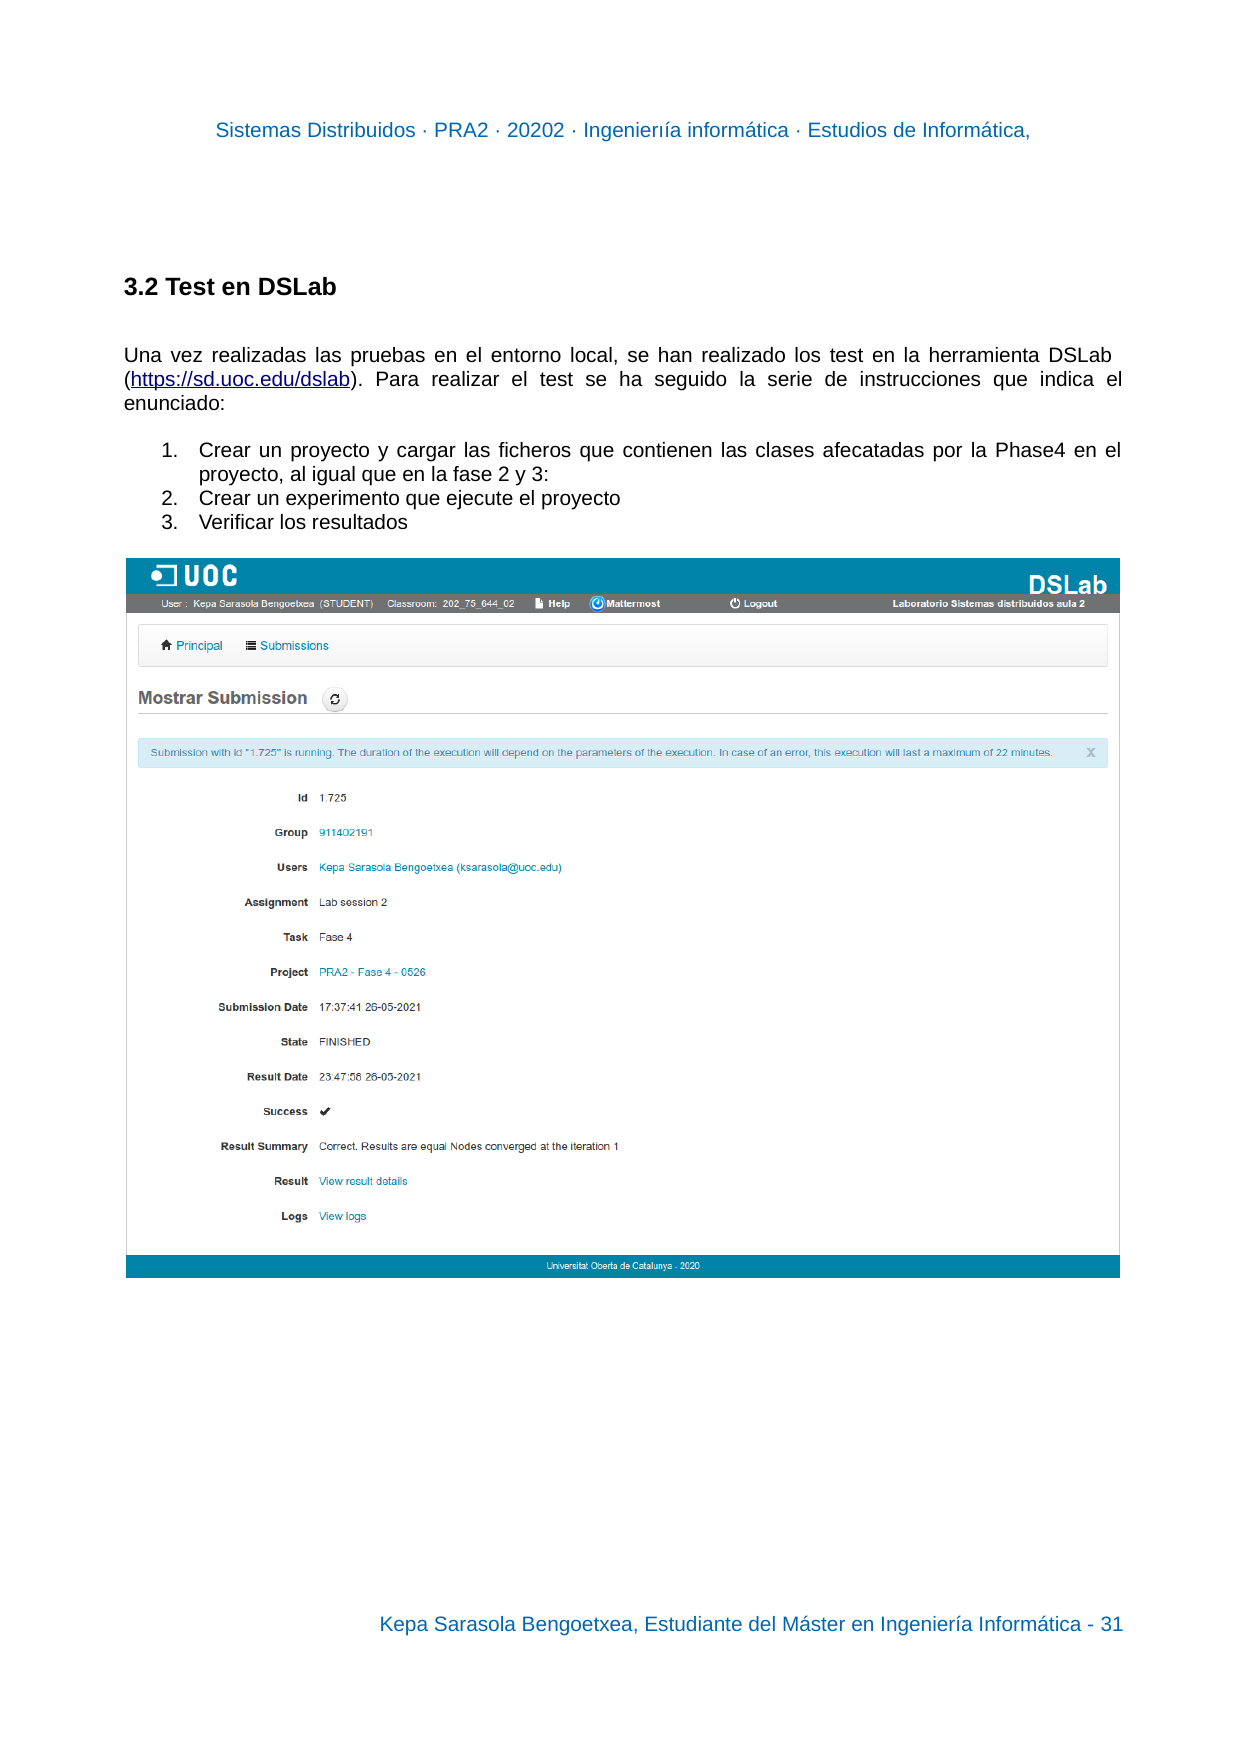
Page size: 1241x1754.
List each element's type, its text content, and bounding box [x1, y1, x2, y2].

picture [157, 565, 176, 586]
picture [123, 558, 1124, 1279]
picture [186, 566, 199, 586]
list Crear un experimento que ejecute el proyecto [161, 486, 1123, 510]
subtitle 3.2 Test en DSLab [123, 272, 1123, 301]
list Verificar los resultados [161, 510, 1123, 534]
picture [204, 565, 218, 586]
picture [223, 565, 236, 586]
list Crear un proyecto y cargar las ficheros que contienen las clases afecatadas por la Phase4 en el proyecto, al igual que en la fase 2 y 3: [161, 438, 1123, 486]
text Una vez realizadas las pruebas en el entorno local, se han realizado los test en la herramienta DSLab (https://sd.uoc.edu/dslab). Para realizar el test se ha seguido la serie de instrucciones que indica el enunciado: [123, 342, 1123, 414]
picture [152, 571, 162, 581]
